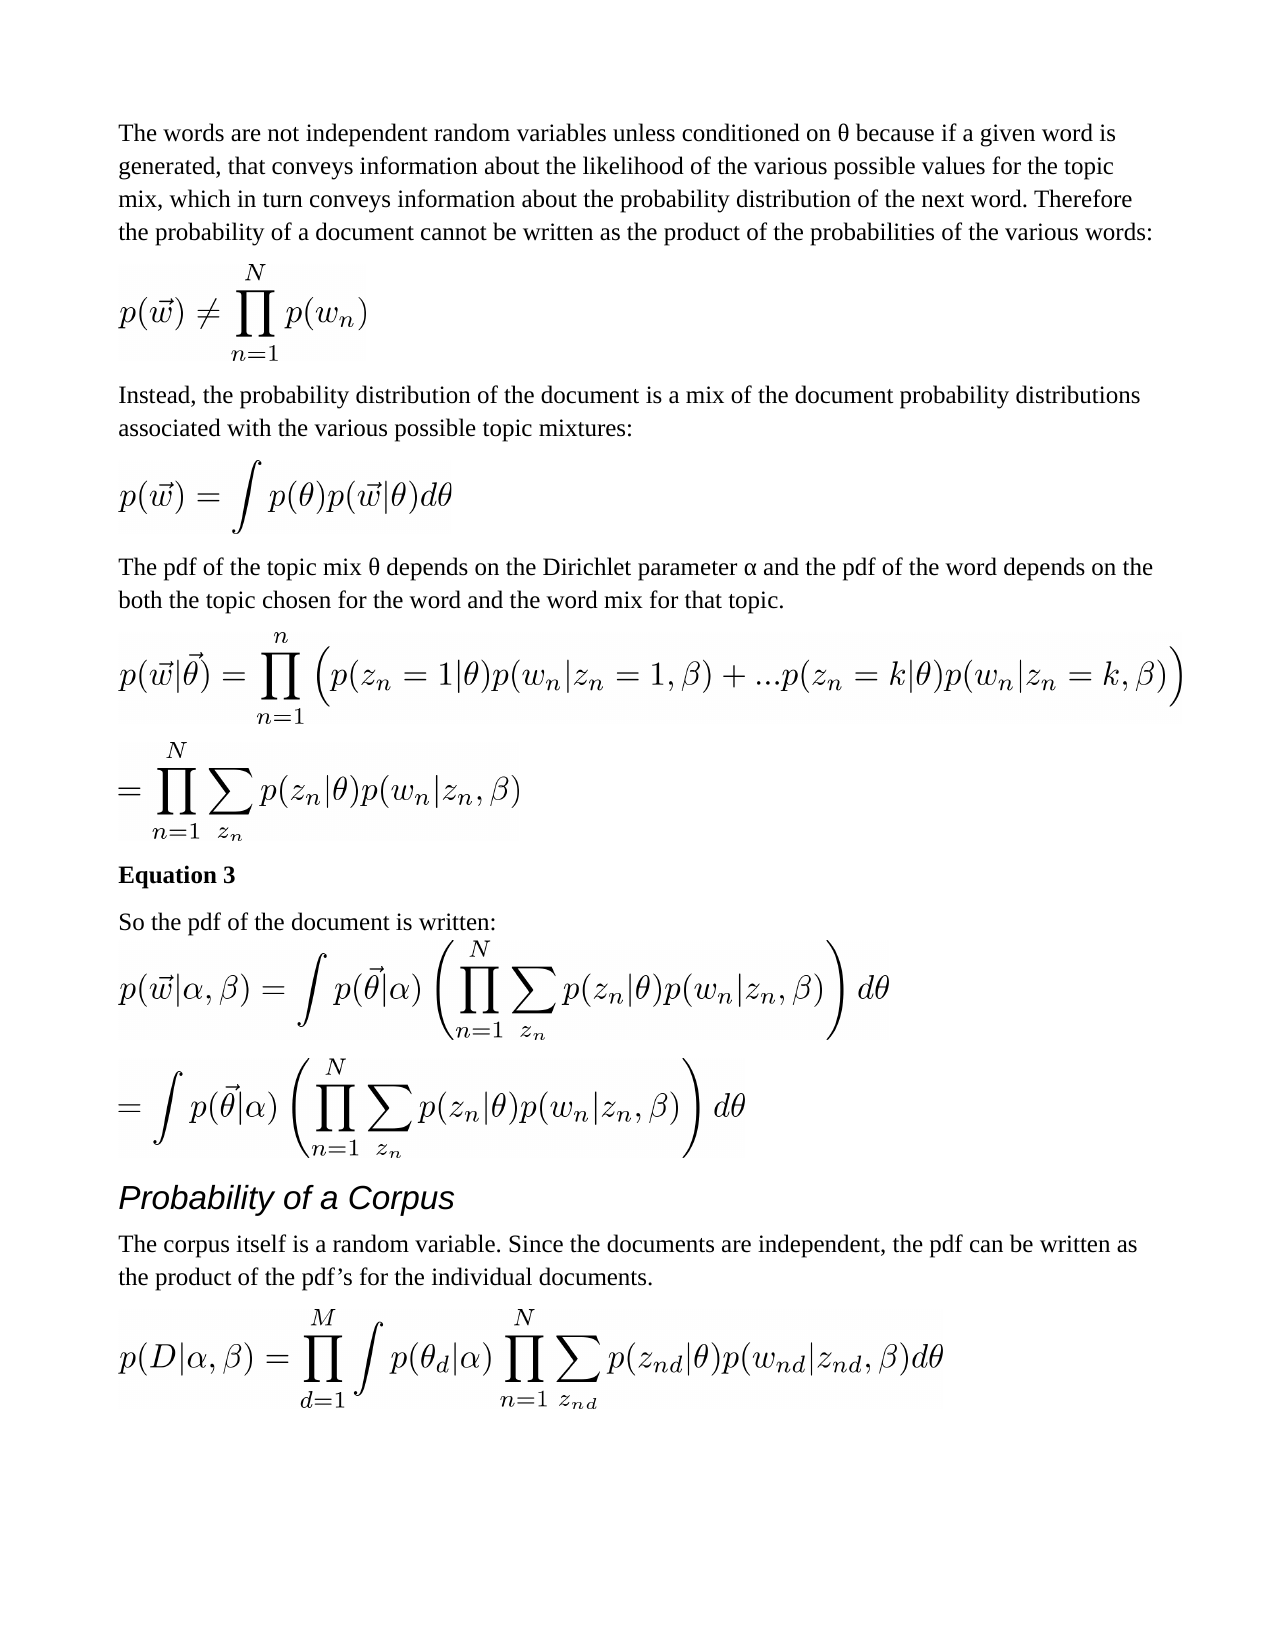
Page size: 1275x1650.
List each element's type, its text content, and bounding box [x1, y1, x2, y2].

subtitle Probability of a Corpus [118, 1178, 1157, 1217]
picture [118, 940, 889, 1040]
text The corpus itself is a random variable. Since the documents are independent, the pdf can be written as the product of the pdf’s for the individual documents. [118, 1229, 1157, 1291]
picture [118, 460, 452, 534]
picture [118, 1309, 943, 1409]
picture [118, 264, 366, 361]
text The words are not independent random variables unless conditioned on θ because if a given word is generated, that conveys information about the likelihood of the various possible values for the topic mix, which in turn conveys information about the probability distribution of the next word. Therefore the probability of a document cannot be written as the product of the probabilities of the various words: [118, 118, 1157, 246]
text Instead, the probability distribution of the document is a mix of the document probability distributions associated with the various possible topic mixtures: [118, 380, 1157, 442]
picture [118, 1058, 745, 1158]
text Equation 3 [118, 860, 1157, 889]
text So the pdf of the document is written: [118, 907, 1157, 1039]
text The pdf of the topic mix θ depends on the Dirichlet parameter α and the pdf of the word depends on the both the topic chosen for the word and the word mix for that topic. [118, 552, 1157, 614]
picture [118, 742, 519, 841]
picture [118, 632, 1182, 724]
